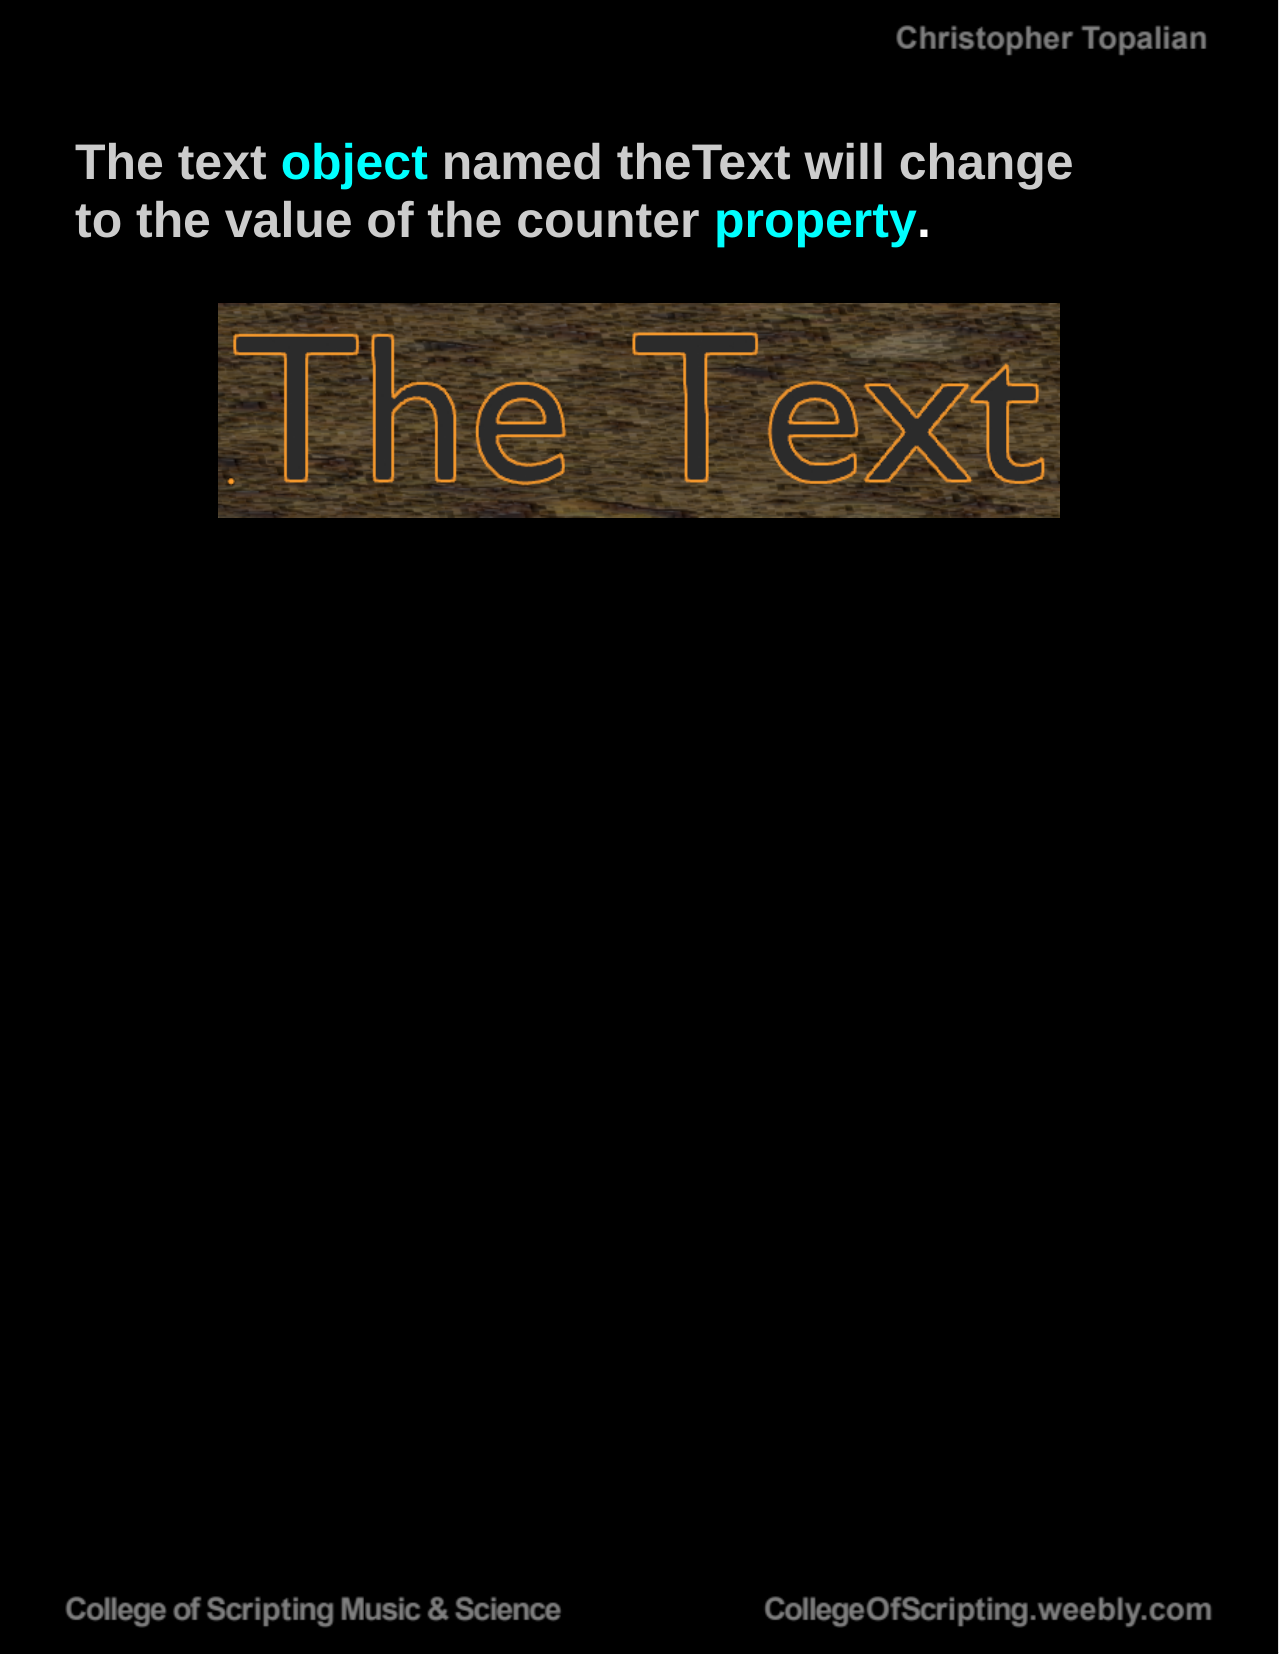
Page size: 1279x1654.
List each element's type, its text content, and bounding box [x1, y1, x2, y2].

text The text object named theText will change [75, 132, 1203, 190]
picture [218, 303, 1060, 518]
text to the value of the counter property. [75, 190, 1203, 247]
